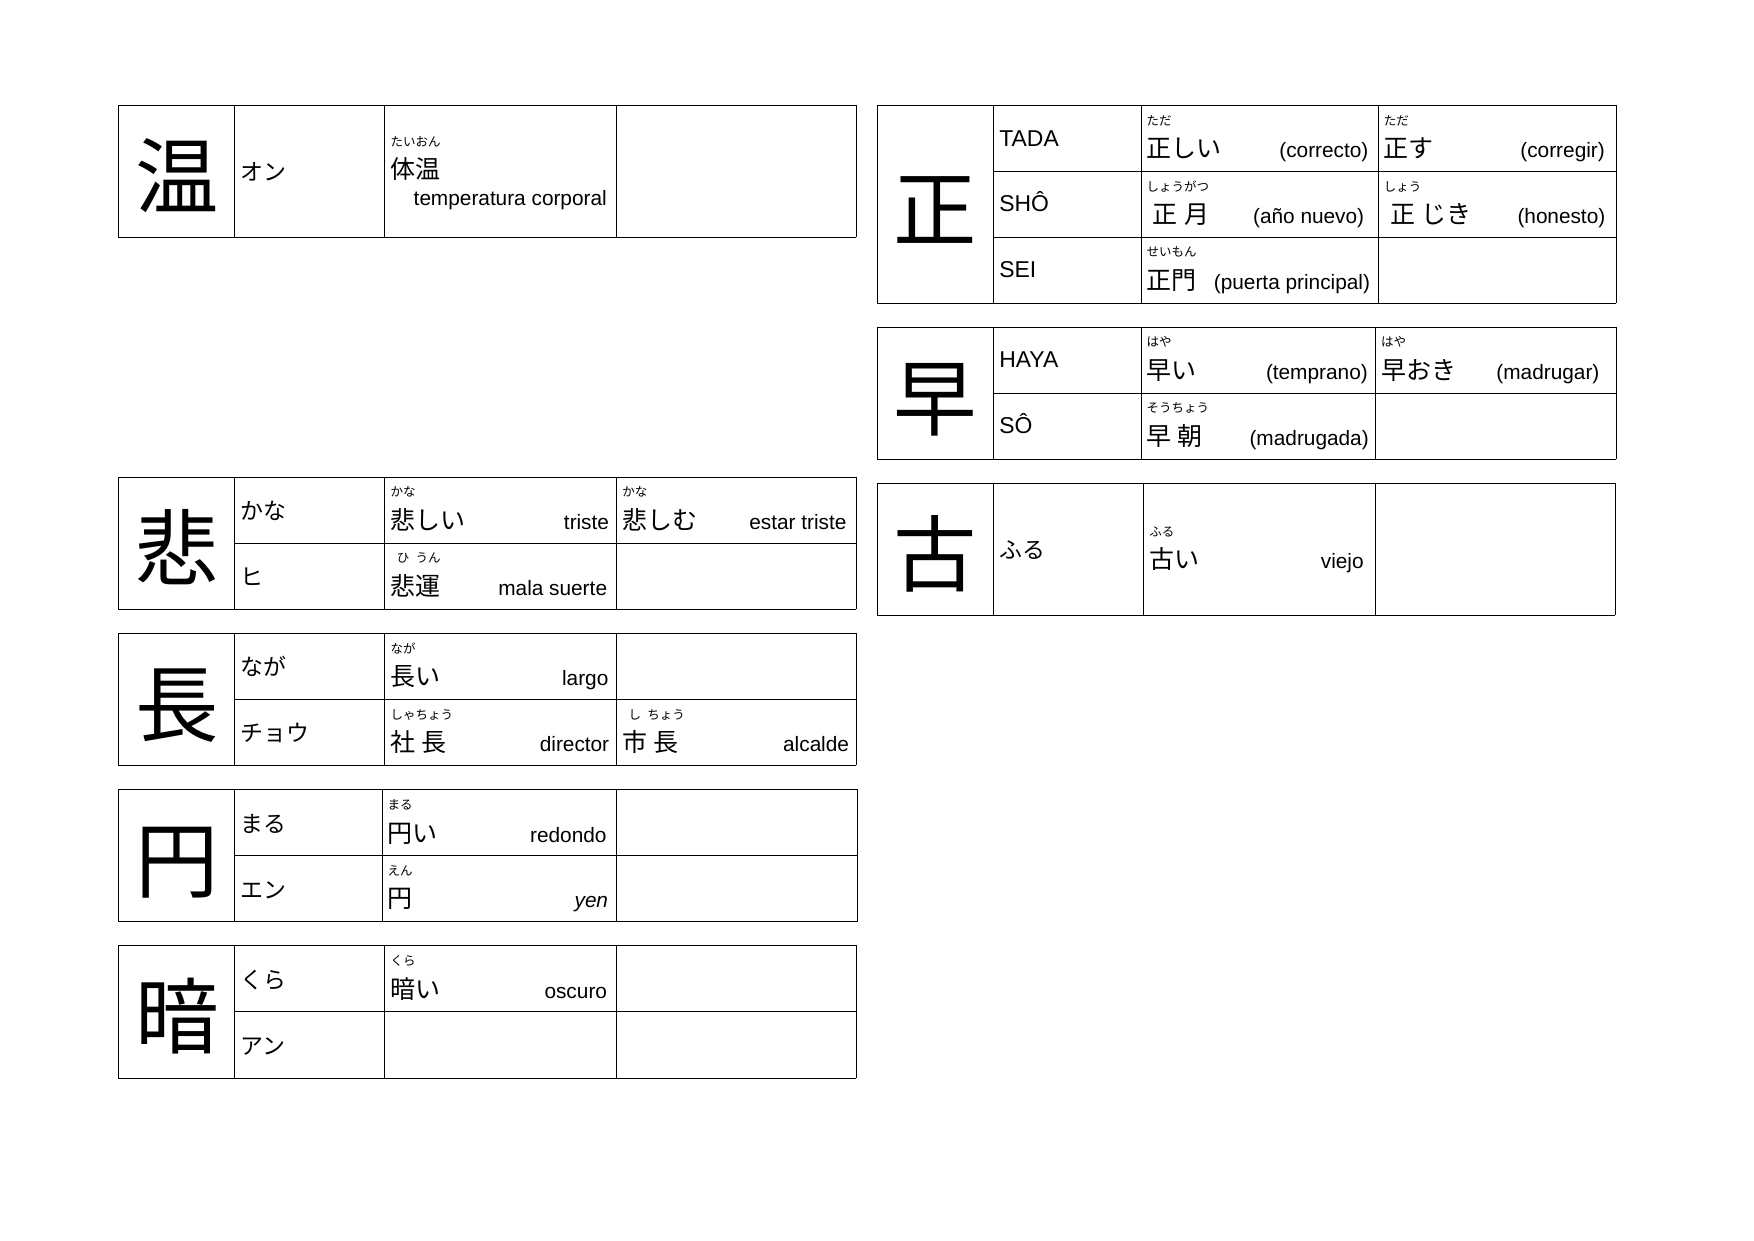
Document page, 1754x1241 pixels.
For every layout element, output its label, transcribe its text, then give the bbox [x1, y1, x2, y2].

table_cell [385, 1012, 616, 1077]
table_header 正 [878, 106, 993, 302]
table_cell 円えん yen [383, 856, 616, 921]
table_cell [617, 856, 857, 921]
table_header [617, 790, 857, 855]
table_cell [617, 106, 856, 237]
table_header 円まるい redondo [383, 790, 616, 855]
table_header 温 [119, 106, 234, 237]
table_cell [1379, 238, 1616, 302]
table_cell [617, 544, 856, 609]
table_cell アン [235, 1012, 384, 1077]
table_cell 早そう朝ちょう (madrugada) [1142, 394, 1375, 459]
table_header くら [235, 946, 384, 1011]
table_cell SHÔ [994, 172, 1141, 237]
table_header 悲 [119, 478, 234, 609]
table_cell [1376, 394, 1616, 459]
table_cell 正せい門もん (puerta principal) [1142, 238, 1378, 302]
table_header 早はやい (temprano) [1142, 328, 1375, 392]
table_header 長ながい largo [385, 634, 616, 699]
table_header TADA [994, 106, 1141, 171]
table_cell [617, 1012, 856, 1077]
table_cell SEI [994, 238, 1141, 302]
table_cell 市し長ちょう alcalde [617, 700, 856, 765]
table_header [617, 946, 856, 1011]
table_header 古ふるい viejo [1144, 484, 1375, 615]
table_cell 社しゃ長ちょう director [385, 700, 616, 765]
table_header かな [235, 478, 384, 542]
table_header 正ただす (corregir) [1379, 106, 1616, 171]
table_header HAYA [994, 328, 1141, 392]
table_cell 体たい温おん temperatura corporal [385, 106, 616, 237]
table_cell チョウ [235, 700, 384, 765]
table_cell SÔ [994, 394, 1141, 459]
table_cell エン [235, 856, 382, 921]
table_header 暗くらい oscuro [385, 946, 616, 1011]
table_header 悲かなしい triste [385, 478, 616, 542]
table_cell 正しょう月がつ (año nuevo) [1142, 172, 1378, 237]
table_cell オン [235, 106, 384, 237]
table_header 長 [119, 634, 234, 765]
table_header まる [235, 790, 382, 855]
table_header ふる [994, 484, 1143, 615]
table_header 早 [878, 328, 993, 459]
table_cell ヒ [235, 544, 384, 609]
table_header [1376, 484, 1615, 615]
table_header 正ただしい (correcto) [1142, 106, 1378, 171]
table_cell 悲ひ運うん mala suerte [385, 544, 616, 609]
table_cell 正しょうじき (honesto) [1379, 172, 1616, 237]
table_header 古 [878, 484, 993, 615]
table_header 円 [119, 790, 234, 921]
table_header 悲かなしむ estar triste [617, 478, 856, 542]
table_header [617, 634, 856, 699]
table_header なが [235, 634, 384, 699]
table_header 早はやおき (madrugar) [1376, 328, 1616, 392]
table_header 暗 [119, 946, 234, 1077]
